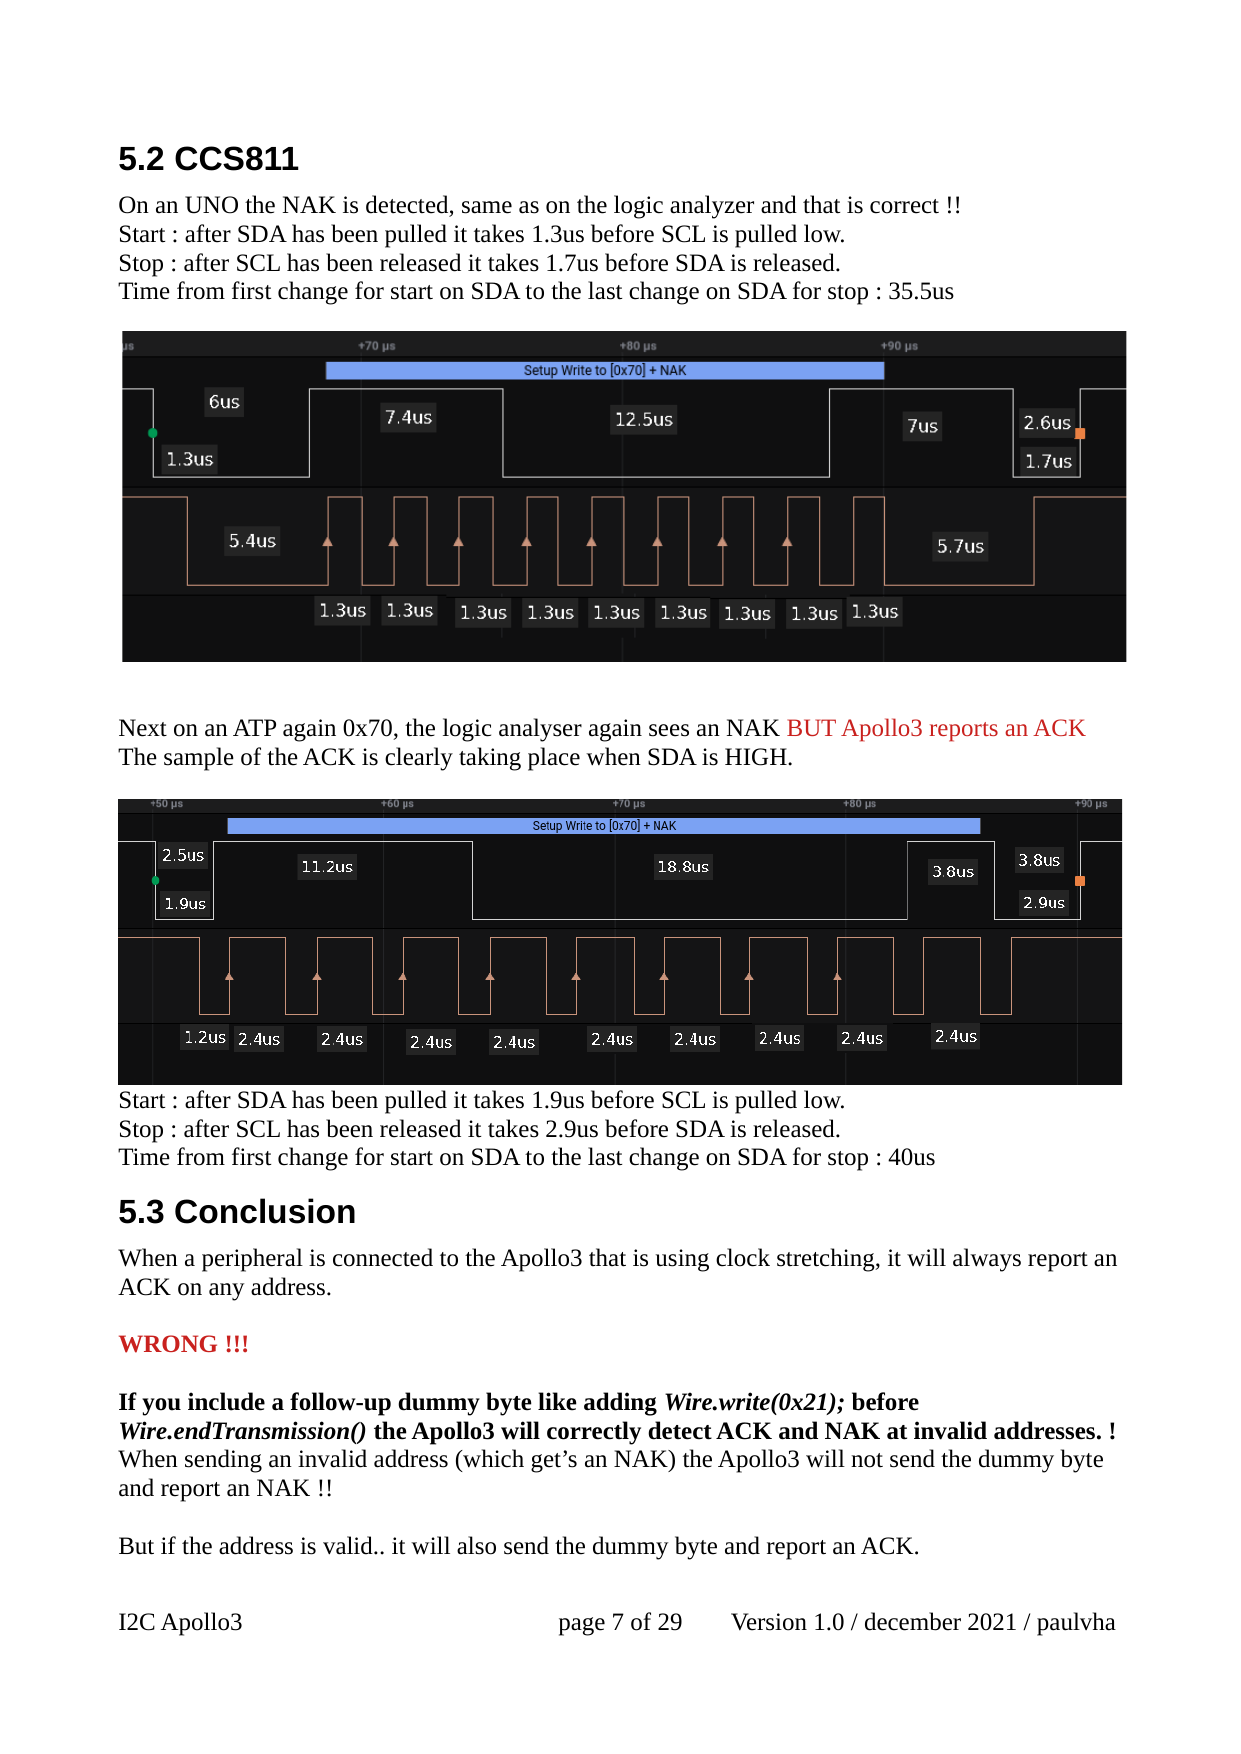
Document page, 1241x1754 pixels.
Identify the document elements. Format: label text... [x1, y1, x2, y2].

text When a peripheral is connected to the Apollo3 that is using clock stretching, it will always report an ACK on any address. [118, 1243, 1122, 1301]
text Stop : after SCL has been released it takes 2.9us before SDA is released. [118, 1114, 1122, 1142]
text Time from first change for start on SDA to the last change on SDA for stop : 35.5us [118, 276, 1122, 305]
text Start : after SDA has been pulled it takes 1.3us before SCL is pulled low. [118, 219, 1122, 248]
text If you include a follow-up dummy byte like adding Wire.write(0x21); before Wire.endTransmission() the Apollo3 will correctly detect ACK and NAK at invalid addresses. ! When sending an invalid address (which get’s an NAK) the Apollo3 will not send the dummy byte and report an NAK !! [118, 1387, 1122, 1502]
text Time from first change for start on SDA to the last change on SDA for stop : 40us [118, 1142, 1122, 1171]
text WRONG !!! [118, 1329, 1122, 1358]
picture [122, 331, 1127, 662]
subtitle 5.2 CCS811 [118, 139, 1122, 178]
text Start : after SDA has been pulled it takes 1.9us before SCL is pulled low. [118, 1085, 1122, 1114]
text But if the address is valid.. it will also send the dummy byte and report an ACK. [118, 1531, 1122, 1559]
subtitle 5.3 Conclusion [118, 1192, 1122, 1231]
text The sample of the ACK is clearly taking place when SDA is HIGH. [118, 742, 1122, 771]
text On an UNO the NAK is detected, same as on the logic analyzer and that is correct !! [118, 190, 1122, 219]
text Stop : after SCL has been released it takes 1.7us before SDA is released. [118, 248, 1122, 276]
text Next on an ATP again 0x70, the logic analyser again sees an NAK BUT Apollo3 reports an ACK [118, 713, 1122, 742]
picture [118, 799, 1123, 1085]
